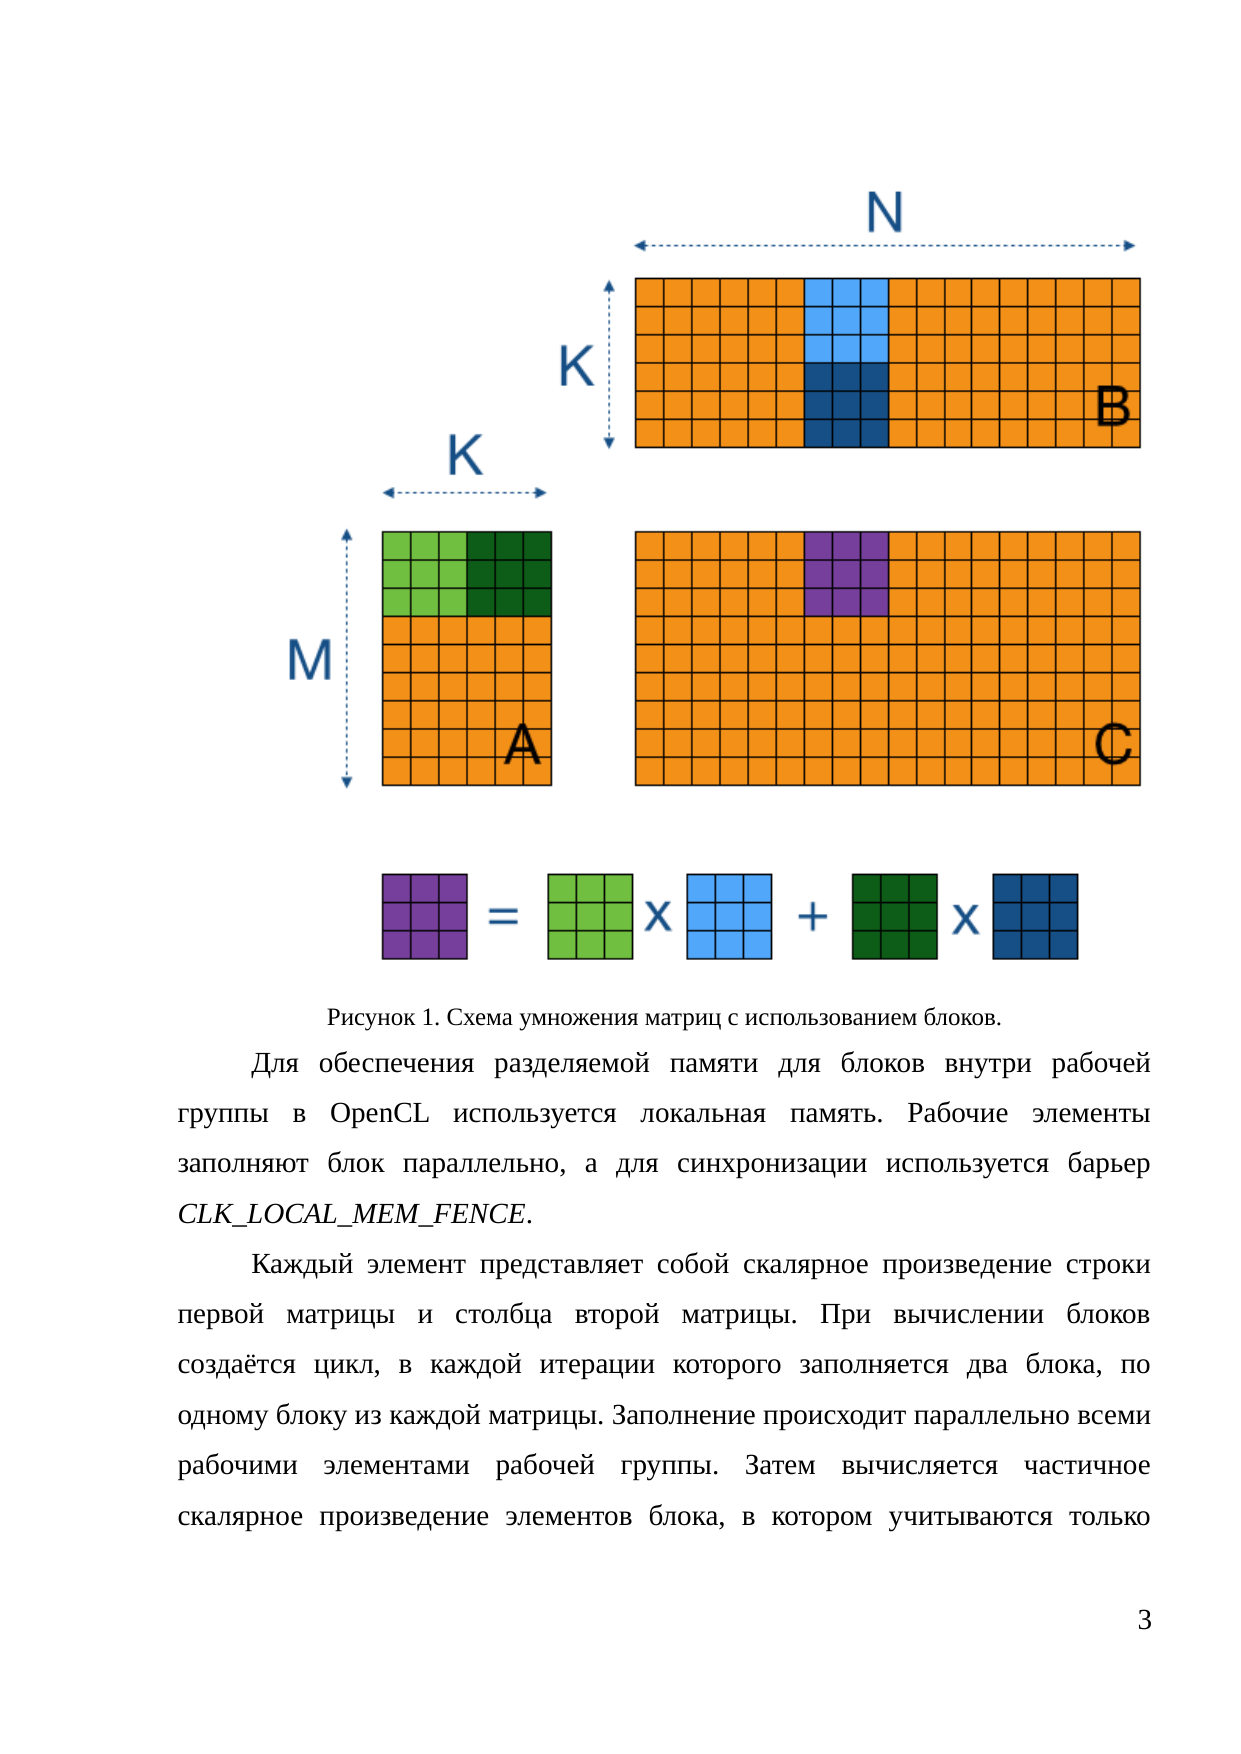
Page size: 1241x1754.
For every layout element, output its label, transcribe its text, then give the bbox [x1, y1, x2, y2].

text Каждый элемент представляет собой скалярное произведение строки первой матрицы и столбца второй матрицы. При вычислении блоков создаётся цикл, в каждой итерации которого заполняется два блока, по одному блоку из каждой матрицы. Заполнение происходит параллельно всеми рабочими элементами рабочей группы. Затем вычисляется частичное скалярное произведение элементов блока, в котором учитываются только [177, 1246, 1152, 1531]
picture [251, 181, 1188, 985]
text Рисунок 1. Схема умножения матриц с использованием блоков. [177, 1002, 1152, 1030]
list Для обеспечения разделяемой памяти для блоков внутри рабочей группы в OpenCL используется локальная память. Рабочие элементы заполняют блок параллельно, а для синхронизации используется барьер CLK_LOCAL_MEM_FENCE. [177, 1045, 1152, 1229]
